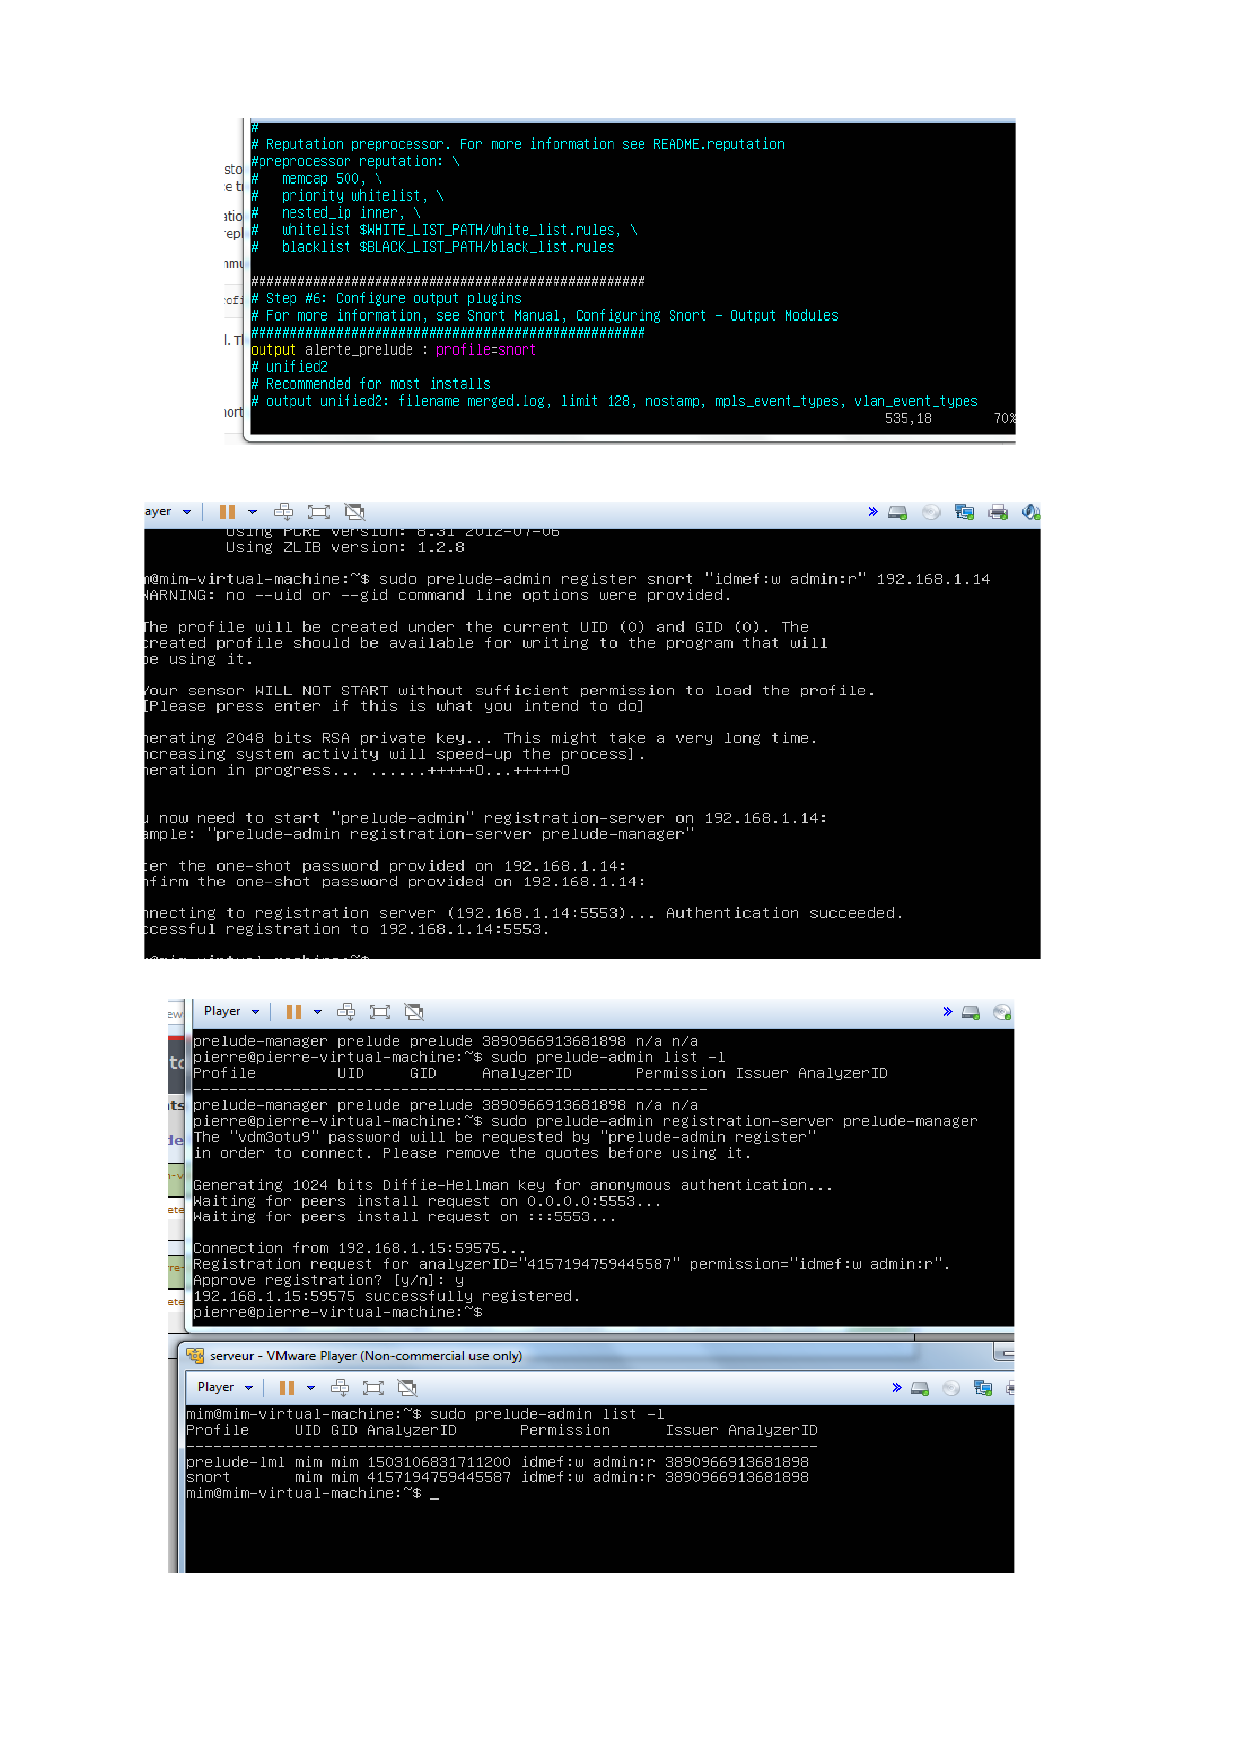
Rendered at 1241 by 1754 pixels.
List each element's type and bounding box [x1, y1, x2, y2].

picture [144, 502, 1041, 959]
picture [224, 118, 1016, 445]
picture [168, 999, 1015, 1573]
